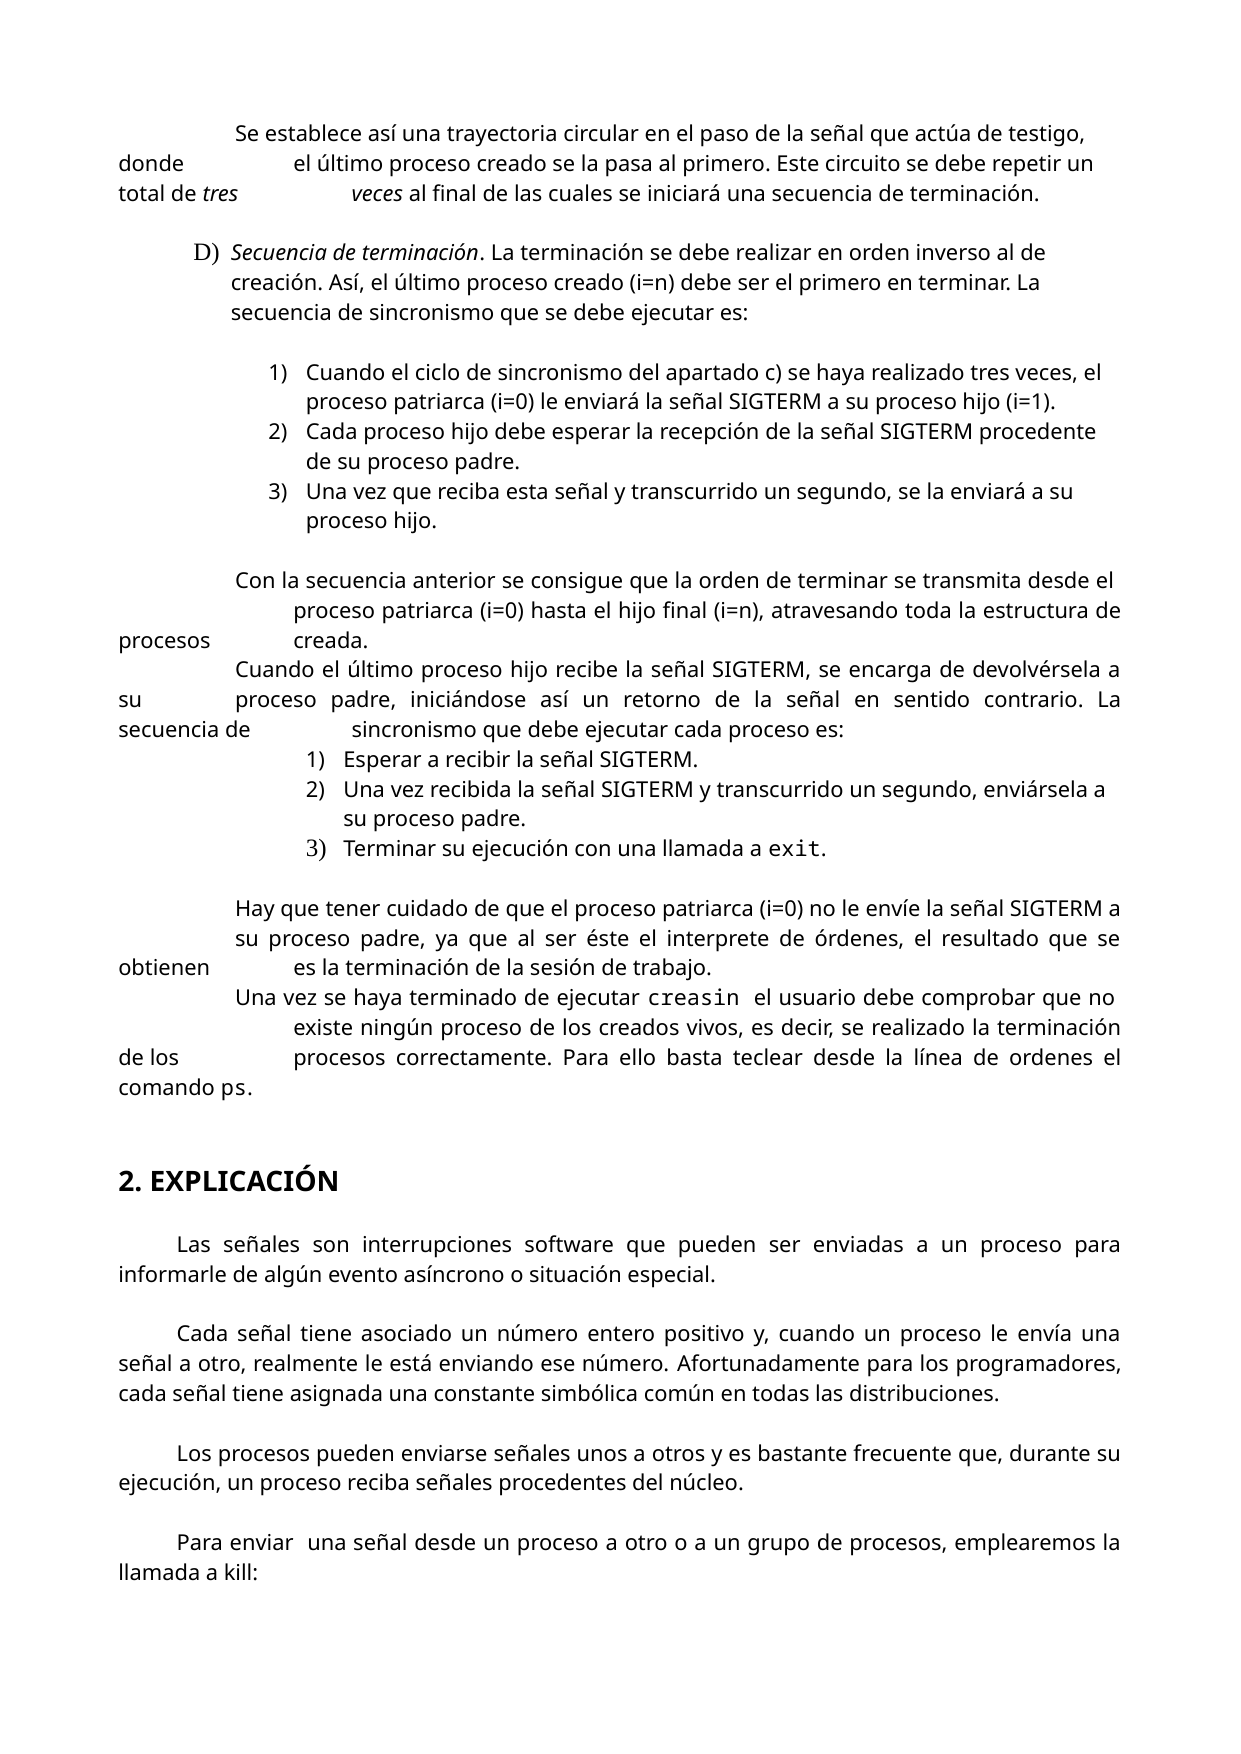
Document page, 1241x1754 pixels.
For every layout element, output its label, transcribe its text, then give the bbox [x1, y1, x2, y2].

text Hay que tener cuidado de que el proceso patriarca (i=0) no le envíe la señal SIGTERM a su proceso padre, ya que al ser éste el interprete de órdenes, el resultado que se obtienen es la terminación de la sesión de trabajo. [118, 893, 1122, 982]
list Secuencia de terminación. La terminación se debe realizar en orden inverso al de creación. Así, el último proceso creado (i=n) debe ser el primero en terminar. La secuencia de sincronismo que se debe ejecutar es: [193, 237, 1122, 327]
list Una vez que reciba esta señal y transcurrido un segundo, se la enviará a su proceso hijo. [268, 476, 1122, 535]
list Cada proceso hijo debe esperar la recepción de la señal SIGTERM procedente de su proceso padre. [268, 416, 1122, 476]
list Una vez recibida la señal SIGTERM y transcurrido un segundo, enviársela a su proceso padre. [306, 773, 1122, 833]
list Esperar a recibir la señal SIGTERM. [306, 744, 1122, 773]
list Terminar su ejecución con una llamada a exit. [306, 833, 1122, 863]
list Cuando el ciclo de sincronismo del apartado c) se haya realizado tres veces, el proceso patriarca (i=0) le enviará la señal SIGTERM a su proceso hijo (i=1). [268, 356, 1122, 416]
text Los procesos pueden enviarse señales unos a otros y es bastante frecuente que, durante su ejecución, un proceso reciba señales procedentes del núcleo. [118, 1437, 1122, 1497]
text Las señales son interrupciones software que pueden ser enviadas a un proceso para informarle de algún evento asíncrono o situación especial. [118, 1229, 1122, 1288]
text Para enviar una señal desde un proceso a otro o a un grupo de procesos, emplearemos la llamada a kill: [118, 1527, 1122, 1586]
text Con la secuencia anterior se consigue que la orden de terminar se transmita desde el proceso patriarca (i=0) hasta el hijo final (i=n), atravesando toda la estructura de procesos creada. [118, 565, 1122, 654]
text 2. EXPLICACIÓN [118, 1161, 1122, 1199]
text Se establece así una trayectoria circular en el paso de la señal que actúa de testigo, donde el último proceso creado se la pasa al primero. Este circuito se debe repetir un total de tres veces al final de las cuales se iniciará una secuencia de terminación. [118, 118, 1122, 207]
text Cuando el último proceso hijo recibe la señal SIGTERM, se encarga de devolvérsela a su proceso padre, iniciándose así un retorno de la señal en sentido contrario. La secuencia de sincronismo que debe ejecutar cada proceso es: [118, 654, 1122, 744]
text Una vez se haya terminado de ejecutar creasin el usuario debe comprobar que no existe ningún proceso de los creados vivos, es decir, se realizado la terminación de los procesos correctamente. Para ello basta teclear desde la línea de ordenes el comando ps. [118, 982, 1122, 1101]
text Cada señal tiene asociado un número entero positivo y, cuando un proceso le envía una señal a otro, realmente le está enviando ese número. Afortunadamente para los programadores, cada señal tiene asignada una constante simbólica común en todas las distribuciones. [118, 1318, 1122, 1408]
